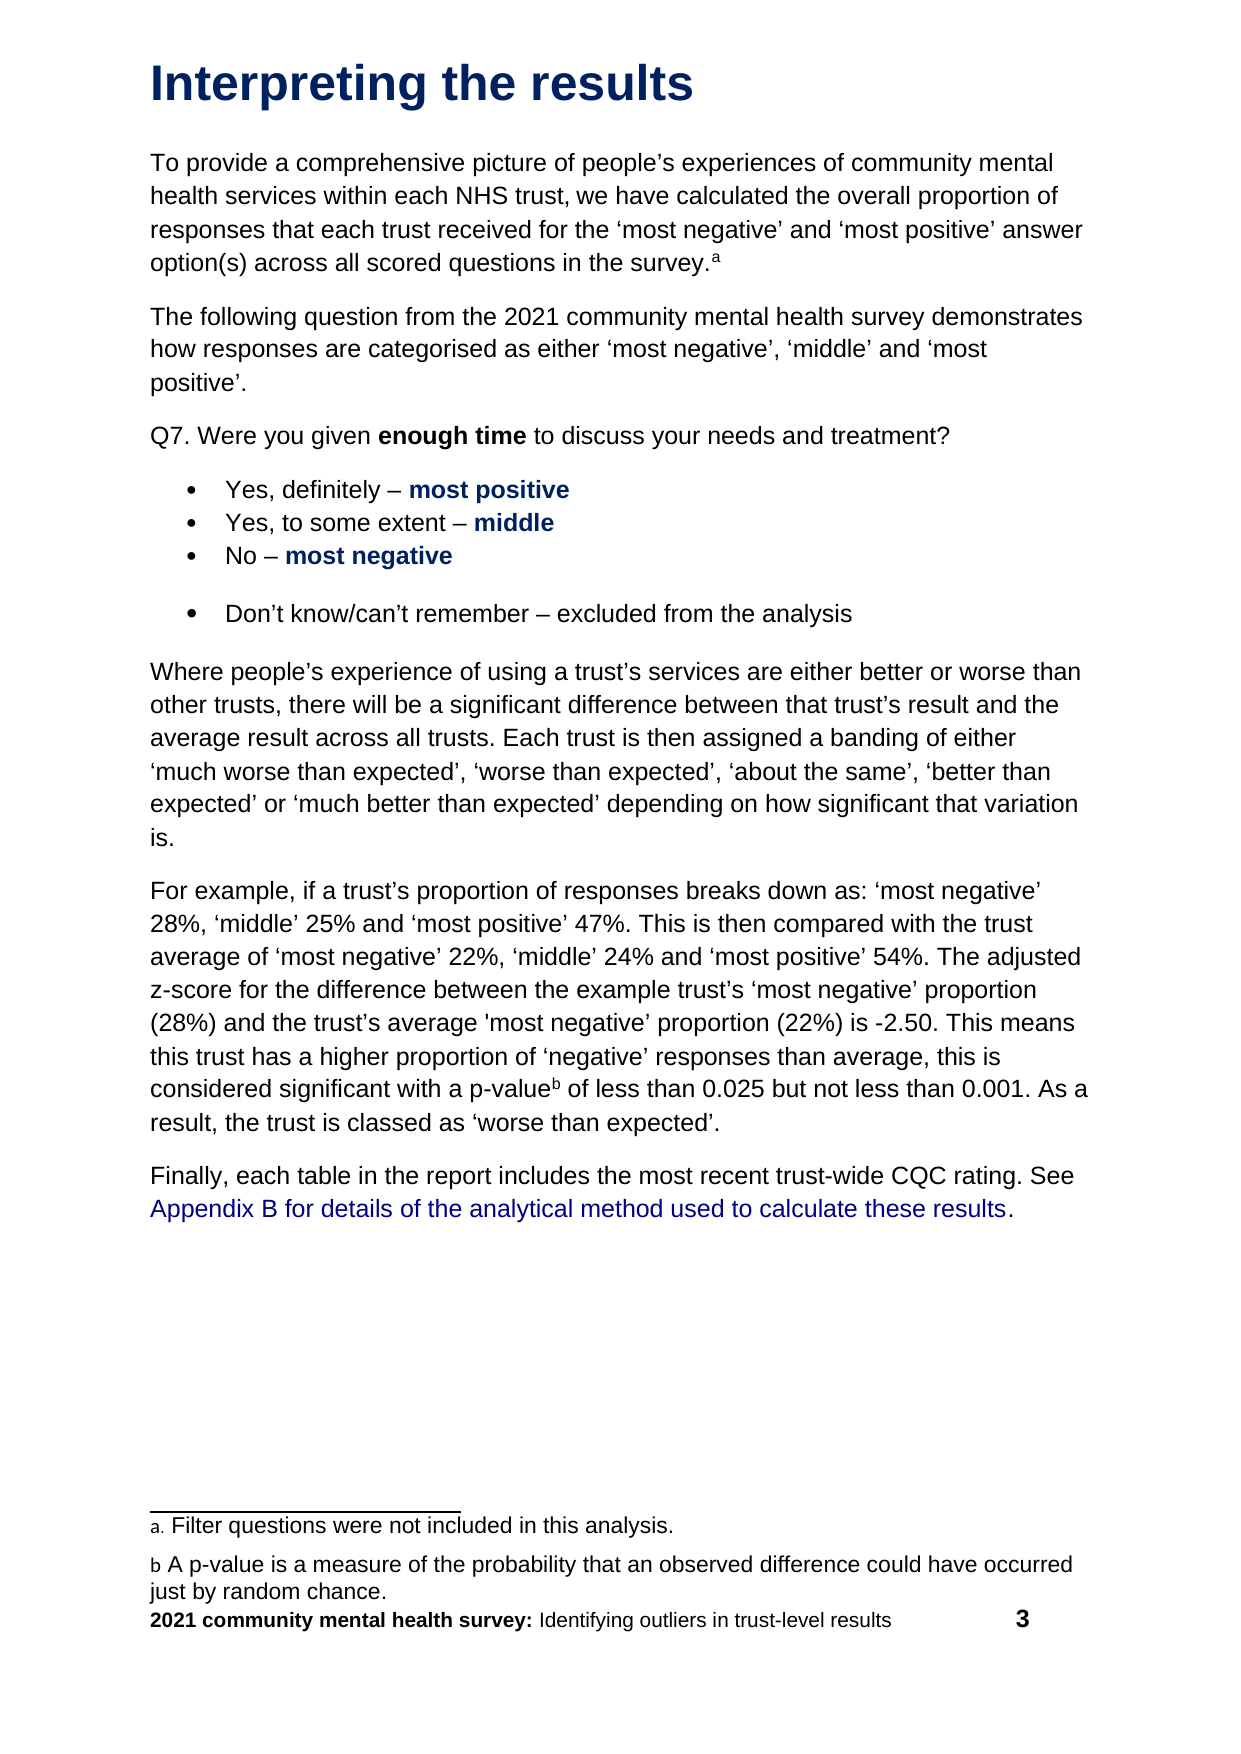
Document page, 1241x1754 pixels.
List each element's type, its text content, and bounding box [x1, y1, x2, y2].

list Yes, definitely – most positive [187, 475, 1090, 504]
text Finally, each table in the report includes the most recent trust-wide CQC rating. See Appendix B for details of the analytical method used to calculate these results. [150, 1161, 1090, 1223]
list Yes, to some extent – middle [187, 508, 1090, 537]
text For example, if a trust’s proportion of responses breaks down as: ‘most negative’ 28%, ‘middle’ 25% and ‘most positive’ 47%. This is then compared with the trust average of ‘most negative’ 22%, ‘middle’ 24% and ‘most positive’ 54%. The adjusted z-score for the difference between the example trust’s ‘most negative’ proportion (28%) and the trust’s average 'most negative’ proportion (22%) is -2.50. This means this trust has a higher proportion of ‘negative’ responses than average, this is considered significant with a p-value of less than 0.025 but not less than 0.001. As a result, the trust is classed as ‘worse than expected’. [150, 876, 1090, 1136]
text Q7. Were you given enough time to discuss your needs and treatment? [150, 421, 1090, 450]
text . Filter questions were not included in this analysis. [150, 1512, 1090, 1538]
list Don’t know/can’t remember – excluded from the analysis [187, 599, 1090, 628]
text Interpreting the results [150, 53, 1090, 111]
text The following question from the 2021 community mental health survey demonstrates how responses are categorised as either ‘most negative’, ‘middle’ and ‘most positive’. [150, 301, 1090, 396]
text A p-value is a measure of the probability that an observed difference could have occurred just by random chance. [150, 1551, 1090, 1604]
list No – most negative [187, 541, 1090, 570]
text Where people’s experience of using a trust’s services are either better or worse than other trusts, there will be a significant difference between that trust’s result and the average result across all trusts. Each trust is then assigned a banding of either ‘much worse than expected’, ‘worse than expected’, ‘about the same’, ‘better than expected’ or ‘much better than expected’ depending on how significant that variation is. [150, 657, 1090, 851]
text To provide a comprehensive picture of people’s experiences of community mental health services within each NHS trust, we have calculated the overall proportion of responses that each trust received for the ‘most negative’ and ‘most positive’ answer option(s) across all scored questions in the survey. [150, 148, 1090, 276]
